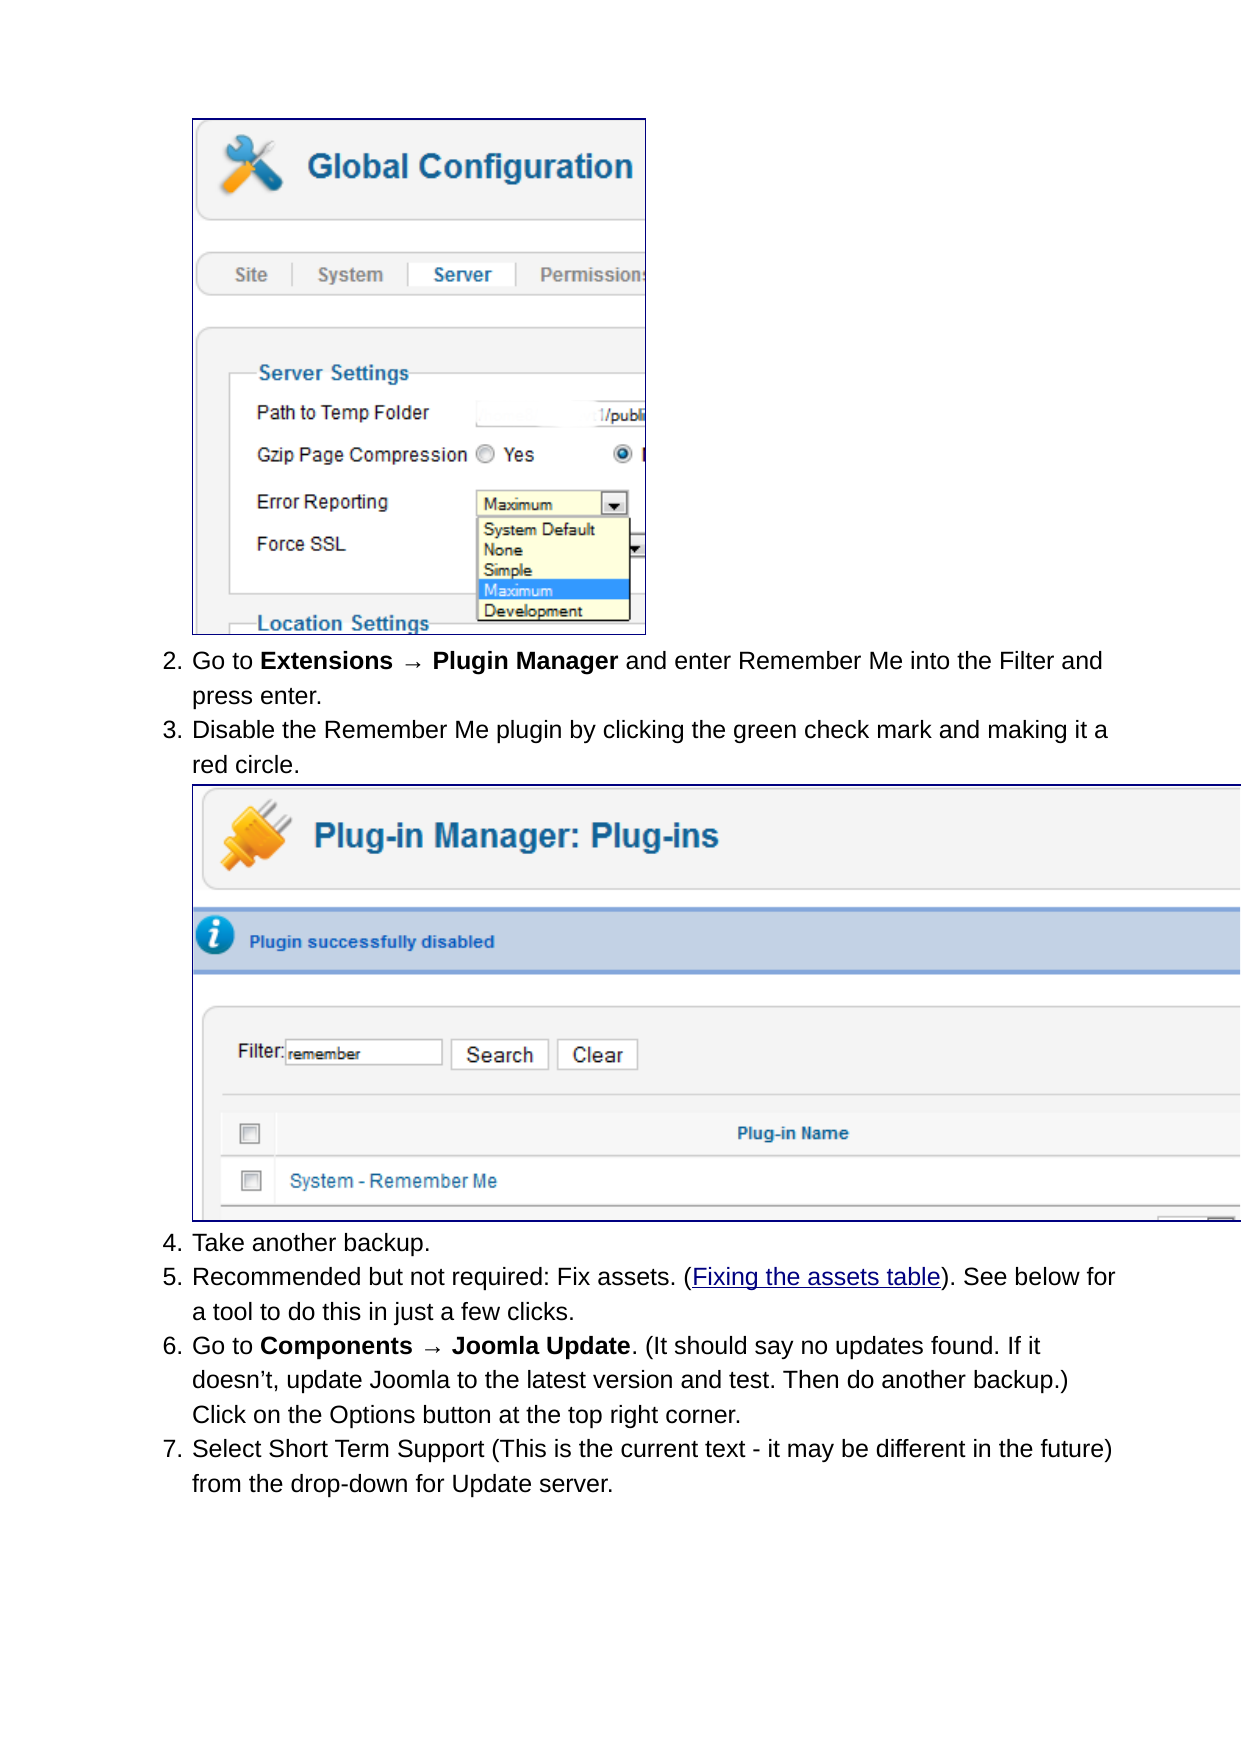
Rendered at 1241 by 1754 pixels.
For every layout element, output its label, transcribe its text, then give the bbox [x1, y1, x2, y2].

picture [193, 120, 645, 634]
list Disable the Remember Me plugin by clicking the green check mark and making it a red circle. [162, 715, 1122, 778]
list Go to Components → Joomla Update. (It should say no updates found. If it doesn’t, update Joomla to the latest version and test. Then do another backup.) Click on the Options button at the top right corner. [162, 1331, 1122, 1429]
picture [193, 786, 1241, 1220]
list Take another backup. [162, 1227, 1122, 1256]
list Go to Extensions → Plugin Manager and enter Remember Me into the Filter and press enter. [162, 646, 1122, 709]
list Recommended but not required: Fix assets. (Fixing the assets table). See below for a tool to do this in just a few clicks. [162, 1262, 1122, 1325]
list Select Short Term Support (This is the current text - it may be different in the future) from the drop-down for Update server. [162, 1434, 1122, 1498]
